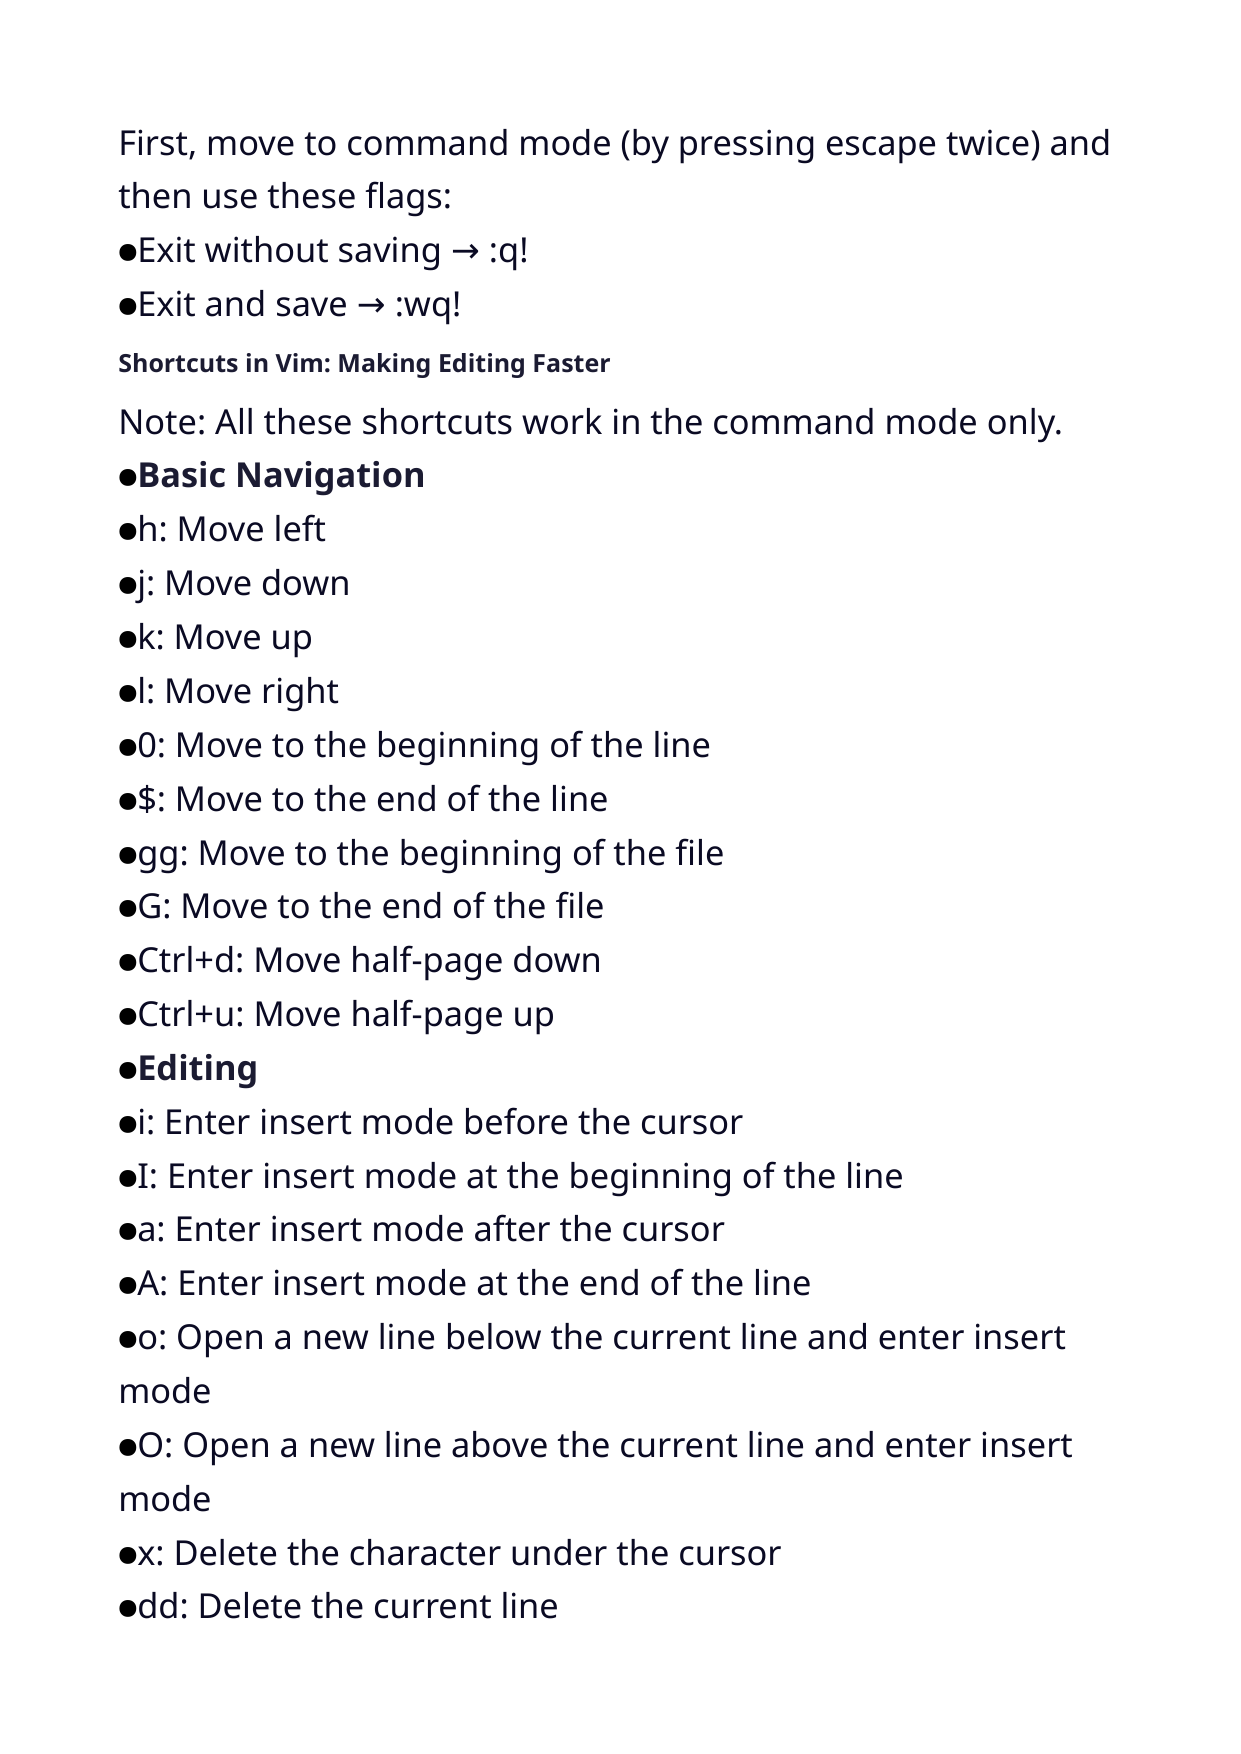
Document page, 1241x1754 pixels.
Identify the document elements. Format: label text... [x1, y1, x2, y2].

text Note: All these shortcuts work in the command mode only. [118, 397, 1122, 444]
list k: Move up [118, 613, 1122, 659]
text First, move to command mode (by pressing escape twice) and then use these flags: [118, 118, 1122, 219]
list Basic Navigation [118, 451, 1122, 498]
list a: Enter insert mode after the cursor [118, 1205, 1122, 1252]
list Ctrl+u: Move half-page up [118, 990, 1122, 1037]
list O: Open a new line above the current line and enter insert mode [118, 1421, 1122, 1521]
list Ctrl+d: Move half-page down [118, 936, 1122, 983]
list I: Enter insert mode at the beginning of the line [118, 1151, 1122, 1198]
list gg: Move to the beginning of the file [118, 828, 1122, 875]
list h: Move left [118, 505, 1122, 552]
list i: Enter insert mode before the cursor [118, 1097, 1122, 1144]
list o: Open a new line below the current line and enter insert mode [118, 1313, 1122, 1413]
list A: Enter insert mode at the end of the line [118, 1259, 1122, 1306]
subtitle Shortcuts in Vim: Making Editing Faster [118, 346, 1122, 380]
list dd: Delete the current line [118, 1582, 1122, 1629]
list l: Move right [118, 667, 1122, 713]
list x: Delete the character under the cursor [118, 1528, 1122, 1575]
list $: Move to the end of the line [118, 774, 1122, 821]
list Exit and save → :wq! [118, 280, 1122, 327]
list Exit without saving → :q! [118, 226, 1122, 273]
list Editing [118, 1043, 1122, 1090]
list G: Move to the end of the file [118, 882, 1122, 929]
list 0: Move to the beginning of the line [118, 720, 1122, 767]
list j: Move down [118, 559, 1122, 606]
